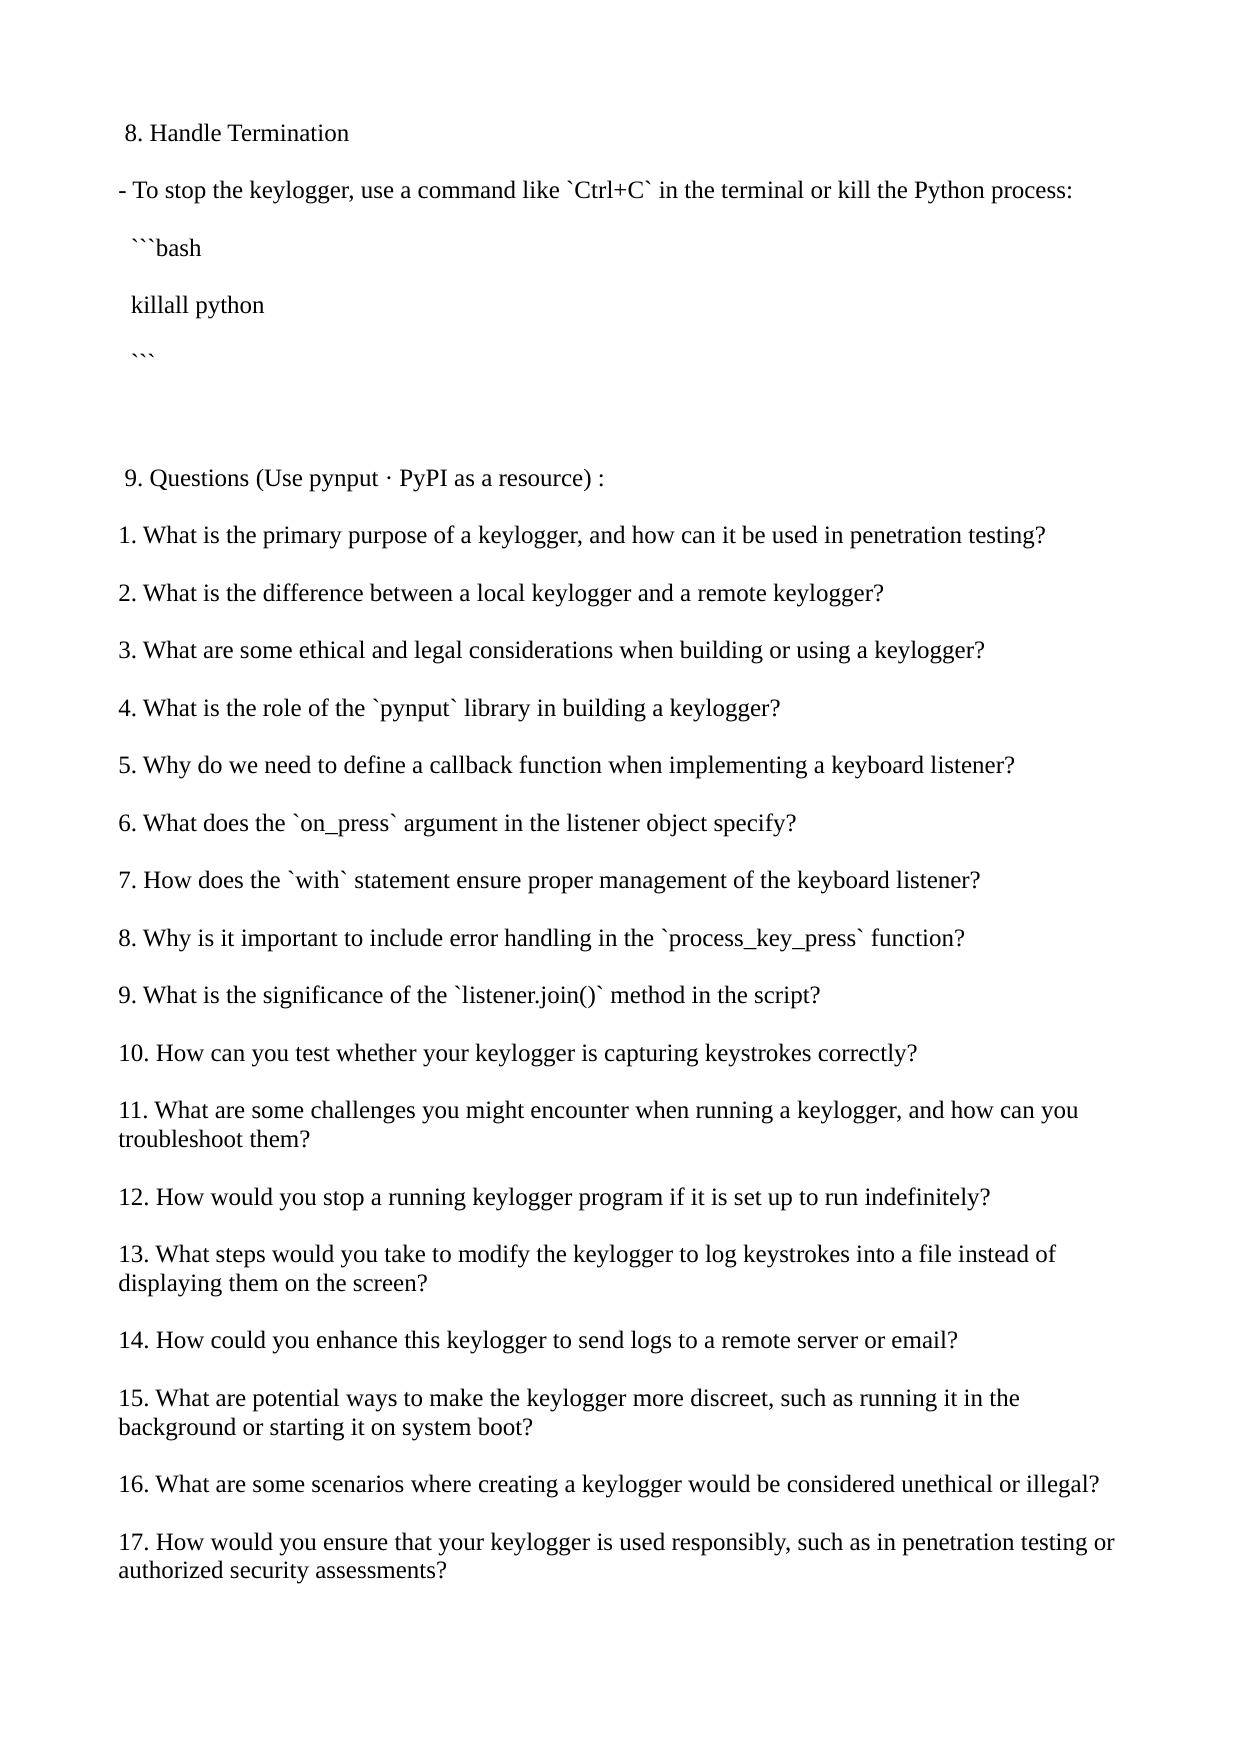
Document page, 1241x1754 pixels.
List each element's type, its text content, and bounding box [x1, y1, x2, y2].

text 16. What are some scenarios where creating a keylogger would be considered unethical or illegal? [118, 1469, 1122, 1498]
text 15. What are potential ways to make the keylogger more discreet, such as running it in the background or starting it on system boot? [118, 1383, 1122, 1441]
text 4. What is the role of the `pynput` library in building a keylogger? [118, 693, 1122, 722]
text 7. How does the `with` statement ensure proper management of the keyboard listener? [118, 866, 1122, 894]
text 8. Handle Termination [118, 118, 1122, 147]
text ``` [118, 348, 1122, 377]
text - To stop the keylogger, use a command like `Ctrl+C` in the terminal or kill the Python process: [118, 176, 1122, 204]
text 2. What is the difference between a local keylogger and a remote keylogger? [118, 578, 1122, 607]
text 13. What steps would you take to modify the keylogger to log keystrokes into a file instead of displaying them on the screen? [118, 1239, 1122, 1297]
text ```bash [118, 233, 1122, 262]
text 17. How would you ensure that your keylogger is used responsibly, such as in penetration testing or authorized security assessments? [118, 1527, 1122, 1584]
text 8. Why is it important to include error handling in the `process_key_press` function? [118, 923, 1122, 952]
text 6. What does the `on_press` argument in the listener object specify? [118, 808, 1122, 837]
text 10. How can you test whether your keylogger is capturing keystrokes correctly? [118, 1038, 1122, 1067]
text 3. What are some ethical and legal considerations when building or using a keylogger? [118, 636, 1122, 664]
text 9. Questions (Use pynput · PyPI as a resource) : [118, 463, 1122, 492]
text 1. What is the primary purpose of a keylogger, and how can it be used in penetration testing? [118, 521, 1122, 549]
text 9. What is the significance of the `listener.join()` method in the script? [118, 981, 1122, 1009]
text 14. How could you enhance this keylogger to send logs to a remote server or email? [118, 1326, 1122, 1354]
text killall python [118, 291, 1122, 319]
text 12. How would you stop a running keylogger program if it is set up to run indefinitely? [118, 1182, 1122, 1211]
text 11. What are some challenges you might encounter when running a keylogger, and how can you troubleshoot them? [118, 1096, 1122, 1153]
text 5. Why do we need to define a callback function when implementing a keyboard listener? [118, 751, 1122, 779]
